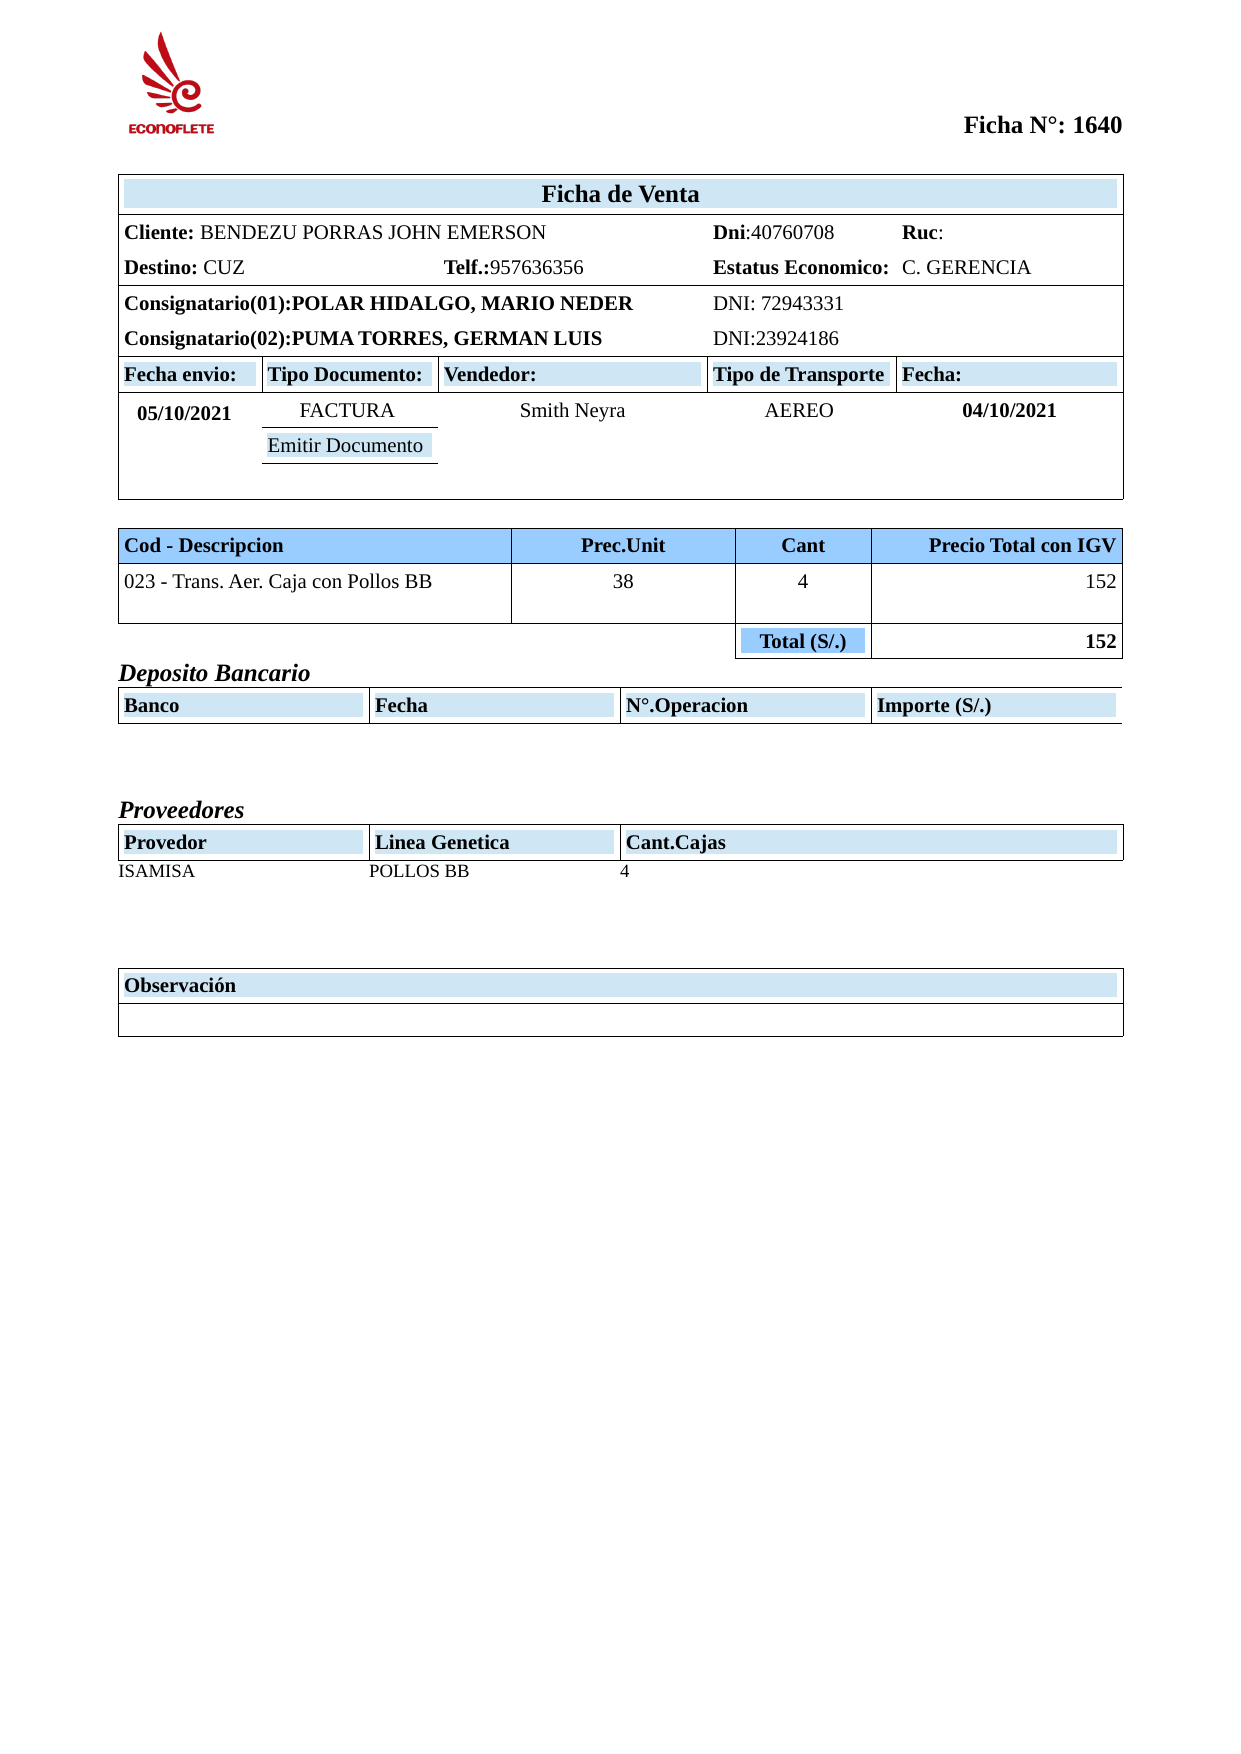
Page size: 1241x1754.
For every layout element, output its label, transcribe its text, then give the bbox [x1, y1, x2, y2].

table_cell 4 [620, 861, 1123, 881]
table_cell [118, 771, 369, 795]
table_cell [369, 903, 620, 924]
picture [118, 31, 225, 134]
table_cell [871, 747, 1122, 771]
table_cell [620, 946, 1123, 967]
table_cell [369, 946, 620, 967]
text Proveedores [118, 795, 1122, 824]
table_cell Fecha: [897, 357, 1123, 392]
table_cell Consignatario(02):PUMA TORRES, GERMAN LUIS [119, 321, 707, 356]
table_cell 04/10/2021 [896, 393, 1123, 498]
table_cell [369, 881, 620, 903]
table_cell Emitir Documento [262, 428, 438, 463]
table_cell Cliente: BENDEZU PORRAS JOHN EMERSON [119, 215, 707, 249]
table_cell AEREO [707, 393, 896, 498]
table_cell [511, 624, 735, 658]
table_cell C. GERENCIA [896, 249, 1123, 285]
table_header Observación [119, 969, 1123, 1003]
table_cell Fecha envio: [119, 357, 262, 392]
table_cell FACTURA [262, 393, 438, 427]
table_cell [118, 924, 369, 946]
table_cell [369, 747, 620, 771]
table_cell 152 [872, 564, 1122, 623]
table_cell [369, 771, 620, 795]
table_cell [620, 747, 871, 771]
table_cell 152 [872, 624, 1122, 658]
table_cell [620, 881, 1123, 903]
table_cell Estatus Economico: [707, 249, 896, 285]
table_cell DNI: 72943331 [707, 286, 1123, 321]
table_cell [871, 724, 1122, 747]
table_cell [118, 881, 369, 903]
table_cell [871, 771, 1122, 795]
table_cell Total (S/.) [736, 624, 871, 658]
table_cell [119, 1004, 1123, 1036]
table_cell [118, 903, 369, 924]
table_cell [262, 464, 438, 498]
table_header Cant [736, 529, 871, 563]
table_cell Consignatario(01):POLAR HIDALGO, MARIO NEDER [119, 286, 707, 321]
table_cell [620, 771, 871, 795]
table_cell [369, 924, 620, 946]
table_cell Tipo de Transporte [708, 357, 896, 392]
table_cell DNI:23924186 [707, 321, 1123, 356]
table_cell [620, 903, 1123, 924]
table_cell [369, 724, 620, 747]
table_cell Dni:40760708 [707, 215, 896, 249]
table_header Cant.Cajas [621, 825, 1123, 859]
table_header N°.Operacion [621, 688, 871, 723]
table_header Provedor [119, 825, 369, 859]
table_cell 05/10/2021 [119, 393, 262, 498]
table_header Ficha de Venta [119, 175, 1123, 214]
table_cell 023 - Trans. Aer. Caja con Pollos BB [119, 564, 511, 623]
table_cell 4 [736, 564, 871, 623]
table_cell Ruc: [896, 215, 1123, 249]
table_cell [620, 724, 871, 747]
table_cell [118, 624, 511, 658]
table_cell [118, 724, 369, 747]
table_cell POLLOS BB [369, 861, 620, 881]
table_header Prec.Unit [512, 529, 735, 563]
table_header Importe (S/.) [872, 688, 1122, 723]
table_header Fecha [370, 688, 620, 723]
table_cell 38 [512, 564, 735, 623]
table_cell [118, 946, 369, 967]
table_header Banco [119, 688, 369, 723]
table_header Linea Genetica [370, 825, 620, 859]
table_cell [620, 924, 1123, 946]
table_cell Telf.:957636356 [438, 249, 707, 285]
table_cell Smith Neyra [438, 393, 707, 498]
table_cell Vendedor: [439, 357, 707, 392]
table_cell [118, 747, 369, 771]
table_cell Destino: CUZ [119, 249, 438, 285]
table_header Precio Total con IGV [872, 529, 1122, 563]
table_header Cod - Descripcion [119, 529, 511, 563]
table_cell Tipo Documento: [263, 357, 438, 392]
table_cell ISAMISA [118, 861, 369, 881]
text Deposito Bancario [118, 658, 1122, 687]
